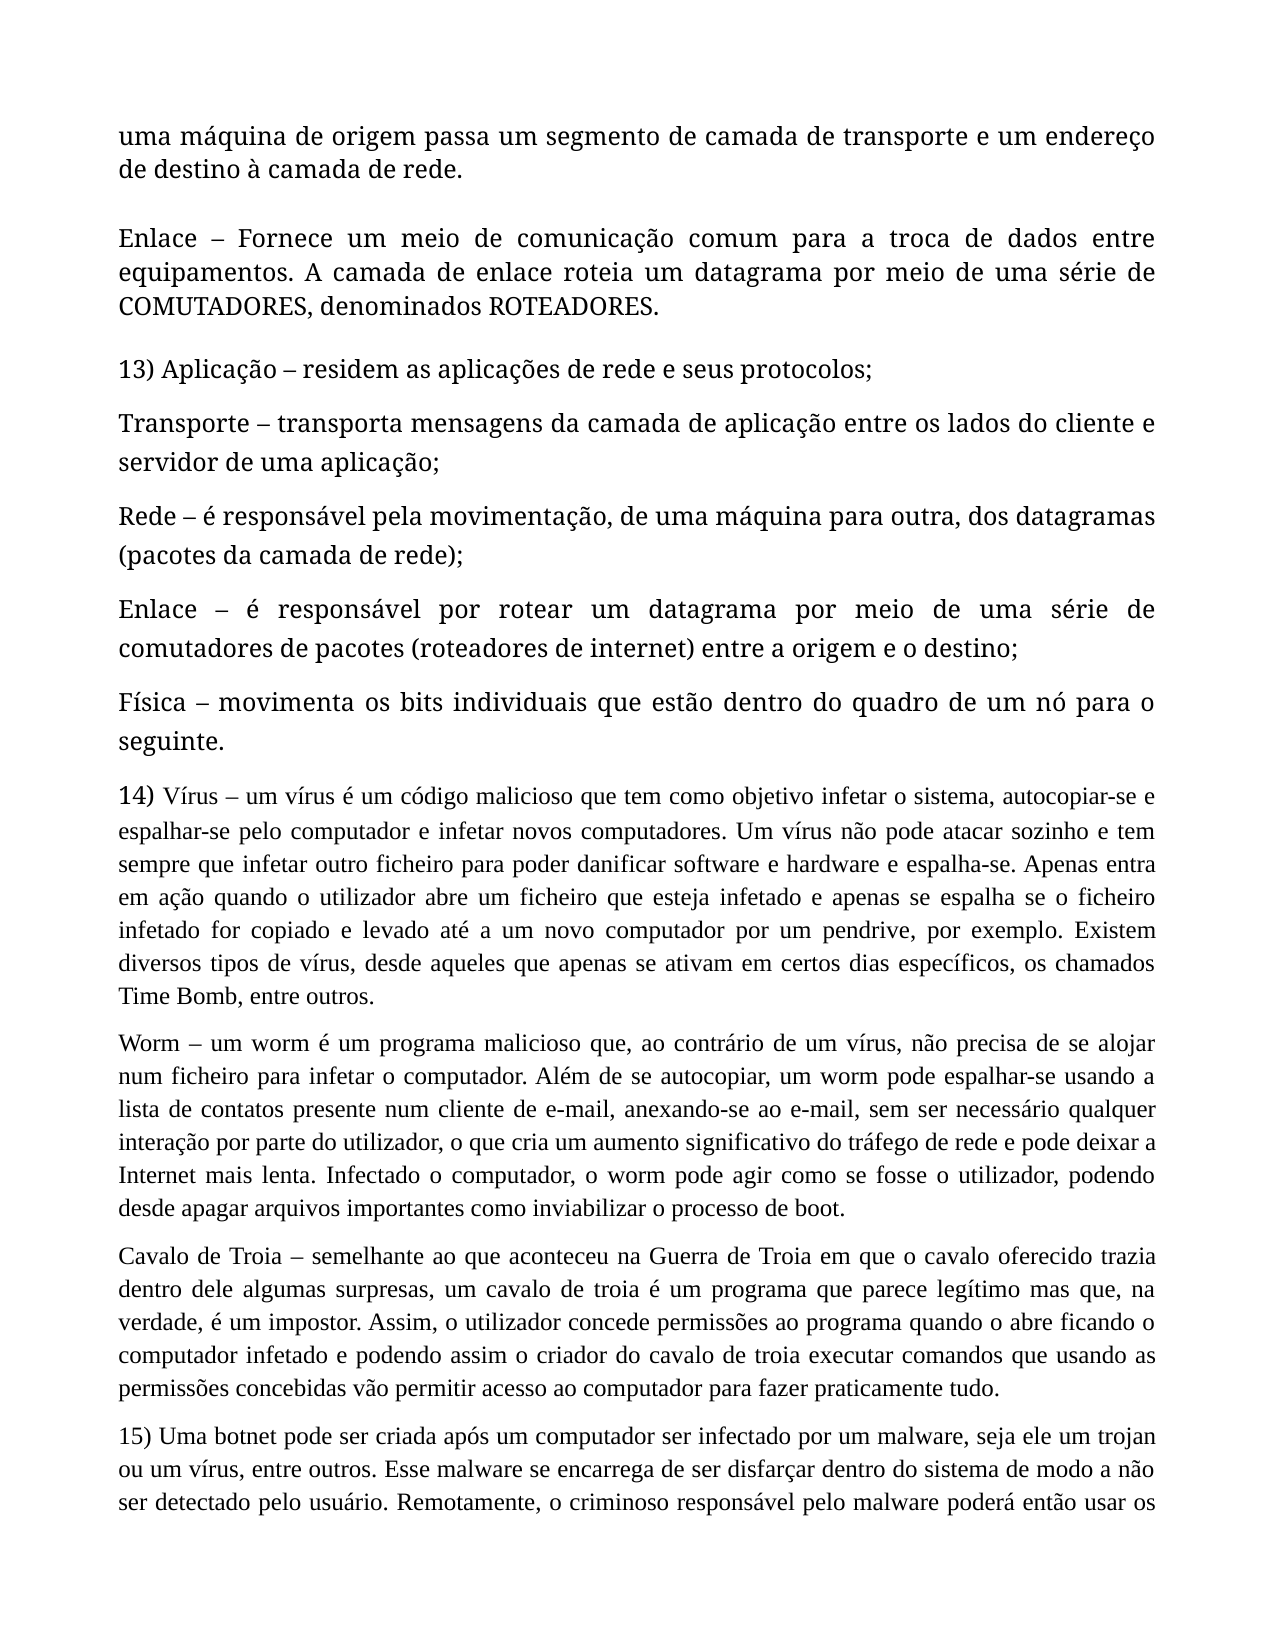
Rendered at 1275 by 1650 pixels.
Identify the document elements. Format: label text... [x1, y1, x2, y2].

text uma máquina de origem passa um segmento de camada de transporte e um endereço de destino à camada de rede. [118, 118, 1157, 186]
text Física – movimenta os bits individuais que estão dentro do quadro de um nó para o seguinte. [118, 684, 1157, 758]
text 14) Vírus – um vírus é um código malicioso que tem como objetivo infetar o sistema, autocopiar-se e espalhar-se pelo computador e infetar novos computadores. Um vírus não pode atacar sozinho e tem sempre que infetar outro ficheiro para poder danificar software e hardware e espalha-se. Apenas entra em ação quando o utilizador abre um ficheiro que esteja infetado e apenas se espalha se o ficheiro infetado for copiado e levado até a um novo computador por um pendrive, por exemplo. Existem diversos tipos de vírus, desde aqueles que apenas se ativam em certos dias específicos, os chamados Time Bomb, entre outros. [118, 777, 1157, 1009]
text Enlace – Fornece um meio de comunicação comum para a troca de dados entre equipamentos. A camada de enlace roteia um datagrama por meio de uma série de COMUTADORES, denominados ROTEADORES. [118, 220, 1157, 322]
text 15) Uma botnet pode ser criada após um computador ser infectado por um malware, seja ele um trojan ou um vírus, entre outros. Esse malware se encarrega de ser disfarçar dentro do sistema de modo a não ser detectado pelo usuário. Remotamente, o criminoso responsável pelo malware poderá então usar os [118, 1421, 1157, 1516]
text Worm – um worm é um programa malicioso que, ao contrário de um vírus, não precisa de se alojar num ficheiro para infetar o computador. Além de se autocopiar, um worm pode espalhar-se usando a lista de contatos presente num cliente de e-mail, anexando-se ao e-mail, sem ser necessário qualquer interação por parte do utilizador, o que cria um aumento significativo do tráfego de rede e pode deixar a Internet mais lenta. Infectado o computador, o worm pode agir como se fosse o utilizador, podendo desde apagar arquivos importantes como inviabilizar o processo de boot. [118, 1028, 1157, 1222]
text 13) Aplicação – residem as aplicações de rede e seus protocolos; [118, 352, 1157, 386]
text Cavalo de Troia – semelhante ao que aconteceu na Guerra de Troia em que o cavalo oferecido trazia dentro dele algumas surpresas, um cavalo de troia é um programa que parece legítimo mas que, na verdade, é um impostor. Assim, o utilizador concede permissões ao programa quando o abre ficando o computador infetado e podendo assim o criador do cavalo de troia executar comandos que usando as permissões concebidas vão permitir acesso ao computador para fazer praticamente tudo. [118, 1241, 1157, 1402]
text Rede – é responsável pela movimentação, de uma máquina para outra, dos datagramas (pacotes da camada de rede); [118, 499, 1157, 572]
text Enlace – é responsável por rotear um datagrama por meio de uma série de comutadores de pacotes (roteadores de internet) entre a origem e o destino; [118, 592, 1157, 665]
text Transporte – transporta mensagens da camada de aplicação entre os lados do cliente e servidor de uma aplicação; [118, 406, 1157, 479]
